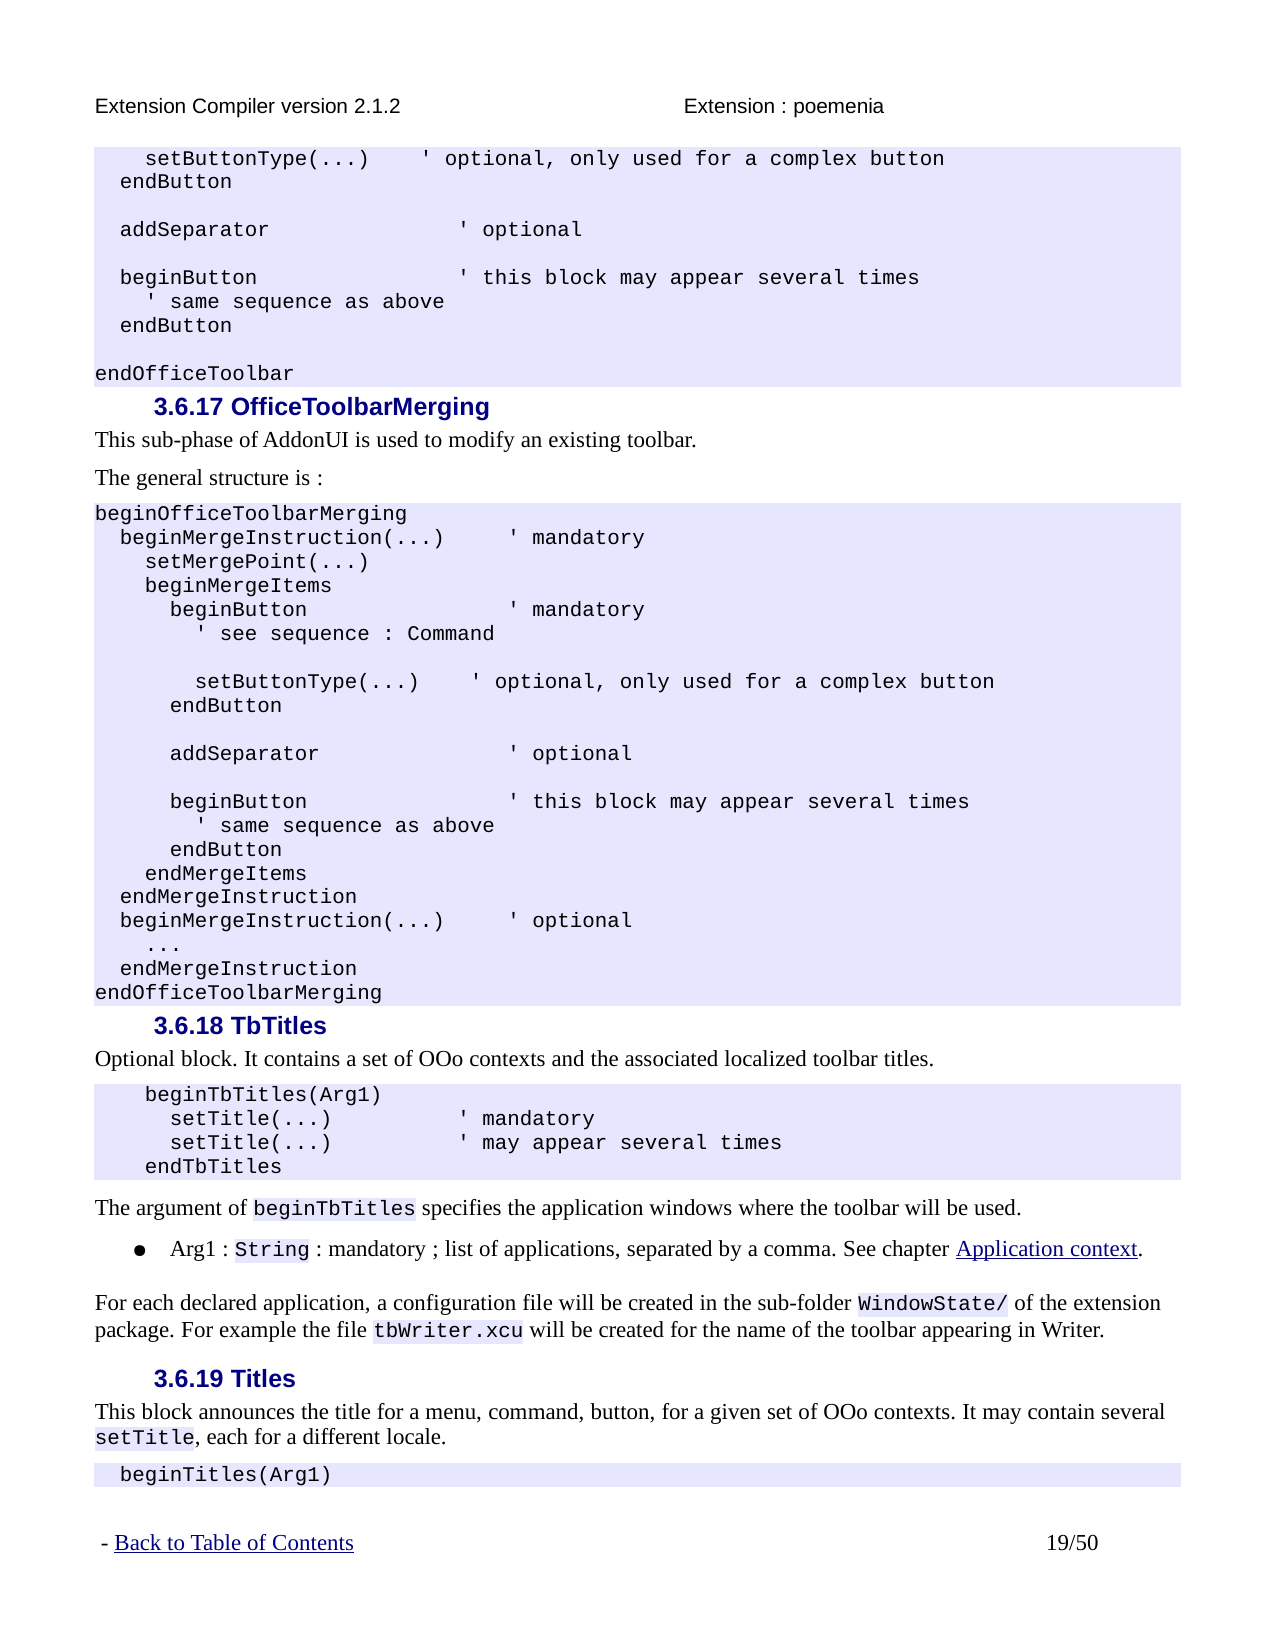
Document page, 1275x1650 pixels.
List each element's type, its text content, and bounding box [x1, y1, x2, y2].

text setTitle(...) ' mandatory [94, 1108, 1181, 1132]
text endOfficeToolbar [94, 363, 1181, 387]
text addSeparator ' optional [94, 219, 1181, 243]
text ' see sequence : Command [94, 623, 1181, 647]
text setButtonType(...) ' optional, only used for a complex button [94, 671, 1181, 695]
text endButton [94, 171, 1181, 195]
text The argument of beginTbTitles specifies the application windows where the toolbar will be used. [94, 1194, 1181, 1221]
text beginTbTitles(Arg1) [94, 1084, 1181, 1108]
text beginTitles(Arg1) [94, 1463, 1181, 1487]
subtitle OfficeToolbarMerging [153, 393, 1181, 421]
text setMergePoint(...) [94, 551, 1181, 575]
text beginButton ' this block may appear several times [94, 791, 1181, 814]
text endTbTitles [94, 1156, 1181, 1180]
text endMergeInstruction [94, 886, 1181, 910]
text beginMergeItems [94, 575, 1181, 599]
text endOfficeToolbarMerging [94, 982, 1181, 1006]
text beginButton ' mandatory [94, 599, 1181, 623]
list Arg1 : String : mandatory ; list of applications, separated by a comma. See chapter Application context. [132, 1236, 1181, 1263]
text addSeparator ' optional [94, 743, 1181, 767]
text endButton [94, 838, 1181, 862]
text beginButton ' this block may appear several times [94, 267, 1181, 291]
text setTitle(...) ' may appear several times [94, 1132, 1181, 1156]
text ' same sequence as above [94, 291, 1181, 315]
text This block announces the title for a menu, command, button, for a given set of OOo contexts. It may contain several setTitle, each for a different locale. [94, 1398, 1181, 1451]
subtitle Titles [153, 1364, 1181, 1393]
text beginMergeInstruction(...) ' optional [94, 910, 1181, 934]
text This sub-phase of AddonUI is used to modify an existing toolbar. [94, 427, 1181, 452]
text beginMergeInstruction(...) ' mandatory [94, 527, 1181, 551]
text The general structure is : [94, 465, 1181, 491]
subtitle TbTitles [153, 1012, 1181, 1040]
text endMergeItems [94, 862, 1181, 886]
text endMergeInstruction [94, 958, 1181, 982]
text Optional block. It contains a set of OOo contexts and the associated localized toolbar titles. [94, 1046, 1181, 1072]
text For each declared application, a configuration file will be created in the sub-folder WindowState/ of the extension package. For example the file tbWriter.xcu will be created for the name of the toolbar appearing in Writer. [94, 1290, 1181, 1344]
text endButton [94, 315, 1181, 339]
text ... [94, 934, 1181, 958]
text ' same sequence as above [94, 814, 1181, 838]
text beginOfficeToolbarMerging [94, 503, 1181, 527]
text endButton [94, 695, 1181, 719]
text setButtonType(...) ' optional, only used for a complex button [94, 147, 1181, 171]
